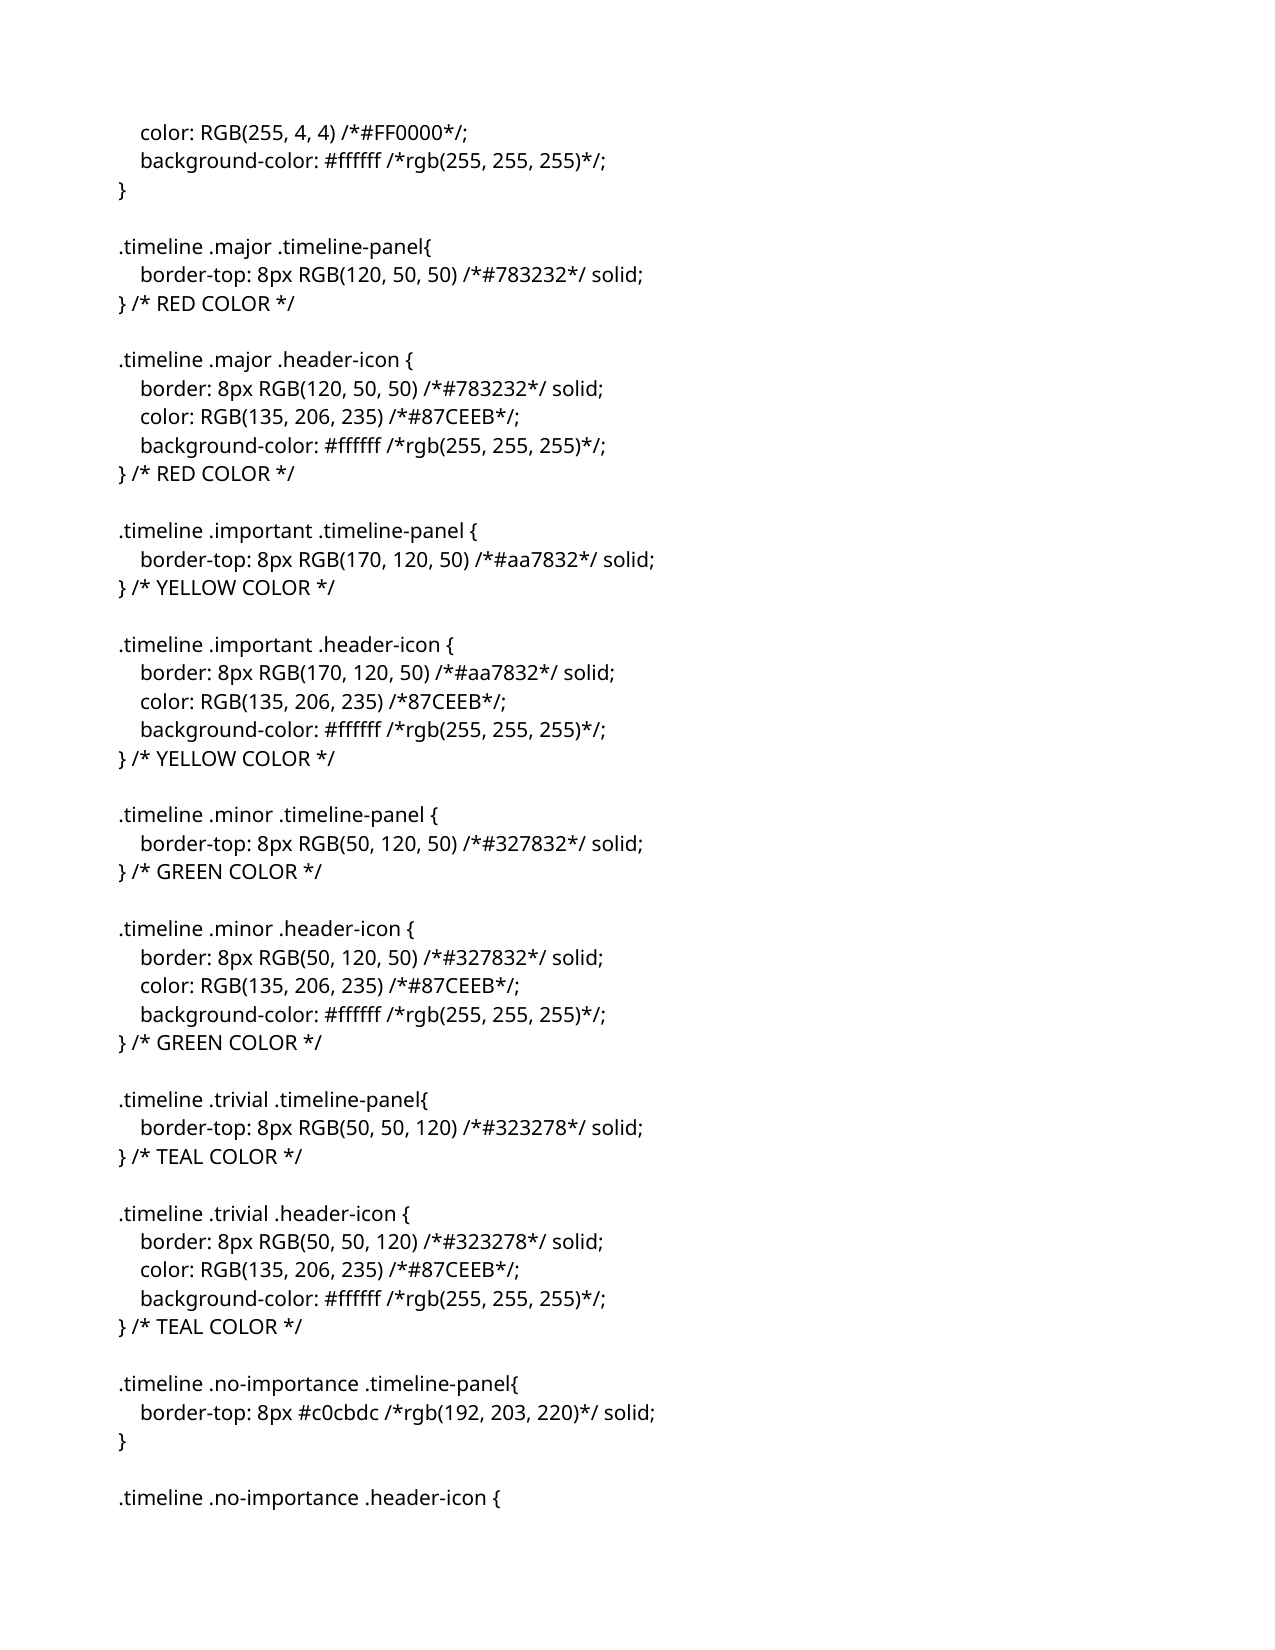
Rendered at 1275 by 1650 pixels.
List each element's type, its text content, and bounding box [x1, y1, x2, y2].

text .timeline .important .header-icon { [118, 630, 1157, 658]
text color: RGB(135, 206, 235) /*#87CEEB*/; [118, 971, 1157, 1000]
text } [118, 1426, 1157, 1455]
text background-color: #ffffff /*rgb(255, 255, 255)*/; [118, 147, 1157, 175]
text border: 8px RGB(50, 120, 50) /*#327832*/ solid; [118, 943, 1157, 971]
text background-color: #ffffff /*rgb(255, 255, 255)*/; [118, 431, 1157, 459]
text } /* RED COLOR */ [118, 289, 1157, 317]
text color: RGB(135, 206, 235) /*#87CEEB*/; [118, 402, 1157, 431]
text .timeline .trivial .header-icon { [118, 1199, 1157, 1227]
text .timeline .major .timeline-panel{ [118, 232, 1157, 260]
text .timeline .minor .timeline-panel { [118, 801, 1157, 829]
text border: 8px RGB(170, 120, 50) /*#aa7832*/ solid; [118, 658, 1157, 687]
text background-color: #ffffff /*rgb(255, 255, 255)*/; [118, 715, 1157, 744]
text } /* TEAL COLOR */ [118, 1142, 1157, 1170]
text border-top: 8px RGB(120, 50, 50) /*#783232*/ solid; [118, 260, 1157, 289]
text border: 8px RGB(50, 50, 120) /*#323278*/ solid; [118, 1227, 1157, 1256]
text .timeline .major .header-icon { [118, 346, 1157, 374]
text .timeline .minor .header-icon { [118, 914, 1157, 943]
text color: RGB(135, 206, 235) /*87CEEB*/; [118, 687, 1157, 715]
text border: 8px RGB(120, 50, 50) /*#783232*/ solid; [118, 374, 1157, 402]
text .timeline .no-importance .header-icon { [118, 1483, 1157, 1512]
text border-top: 8px #c0cbdc /*rgb(192, 203, 220)*/ solid; [118, 1398, 1157, 1426]
text } /* RED COLOR */ [118, 459, 1157, 488]
text border-top: 8px RGB(170, 120, 50) /*#aa7832*/ solid; [118, 545, 1157, 573]
text } /* YELLOW COLOR */ [118, 573, 1157, 602]
text background-color: #ffffff /*rgb(255, 255, 255)*/; [118, 1284, 1157, 1312]
text .timeline .important .timeline-panel { [118, 516, 1157, 545]
text color: RGB(135, 206, 235) /*#87CEEB*/; [118, 1256, 1157, 1284]
text } /* GREEN COLOR */ [118, 857, 1157, 886]
text color: RGB(255, 4, 4) /*#FF0000*/; [118, 118, 1157, 147]
text border-top: 8px RGB(50, 50, 120) /*#323278*/ solid; [118, 1113, 1157, 1142]
text .timeline .trivial .timeline-panel{ [118, 1085, 1157, 1113]
text border-top: 8px RGB(50, 120, 50) /*#327832*/ solid; [118, 829, 1157, 857]
text .timeline .no-importance .timeline-panel{ [118, 1369, 1157, 1398]
text } [118, 175, 1157, 203]
text } /* TEAL COLOR */ [118, 1312, 1157, 1341]
text } /* YELLOW COLOR */ [118, 744, 1157, 772]
text } /* GREEN COLOR */ [118, 1028, 1157, 1057]
text background-color: #ffffff /*rgb(255, 255, 255)*/; [118, 1000, 1157, 1028]
